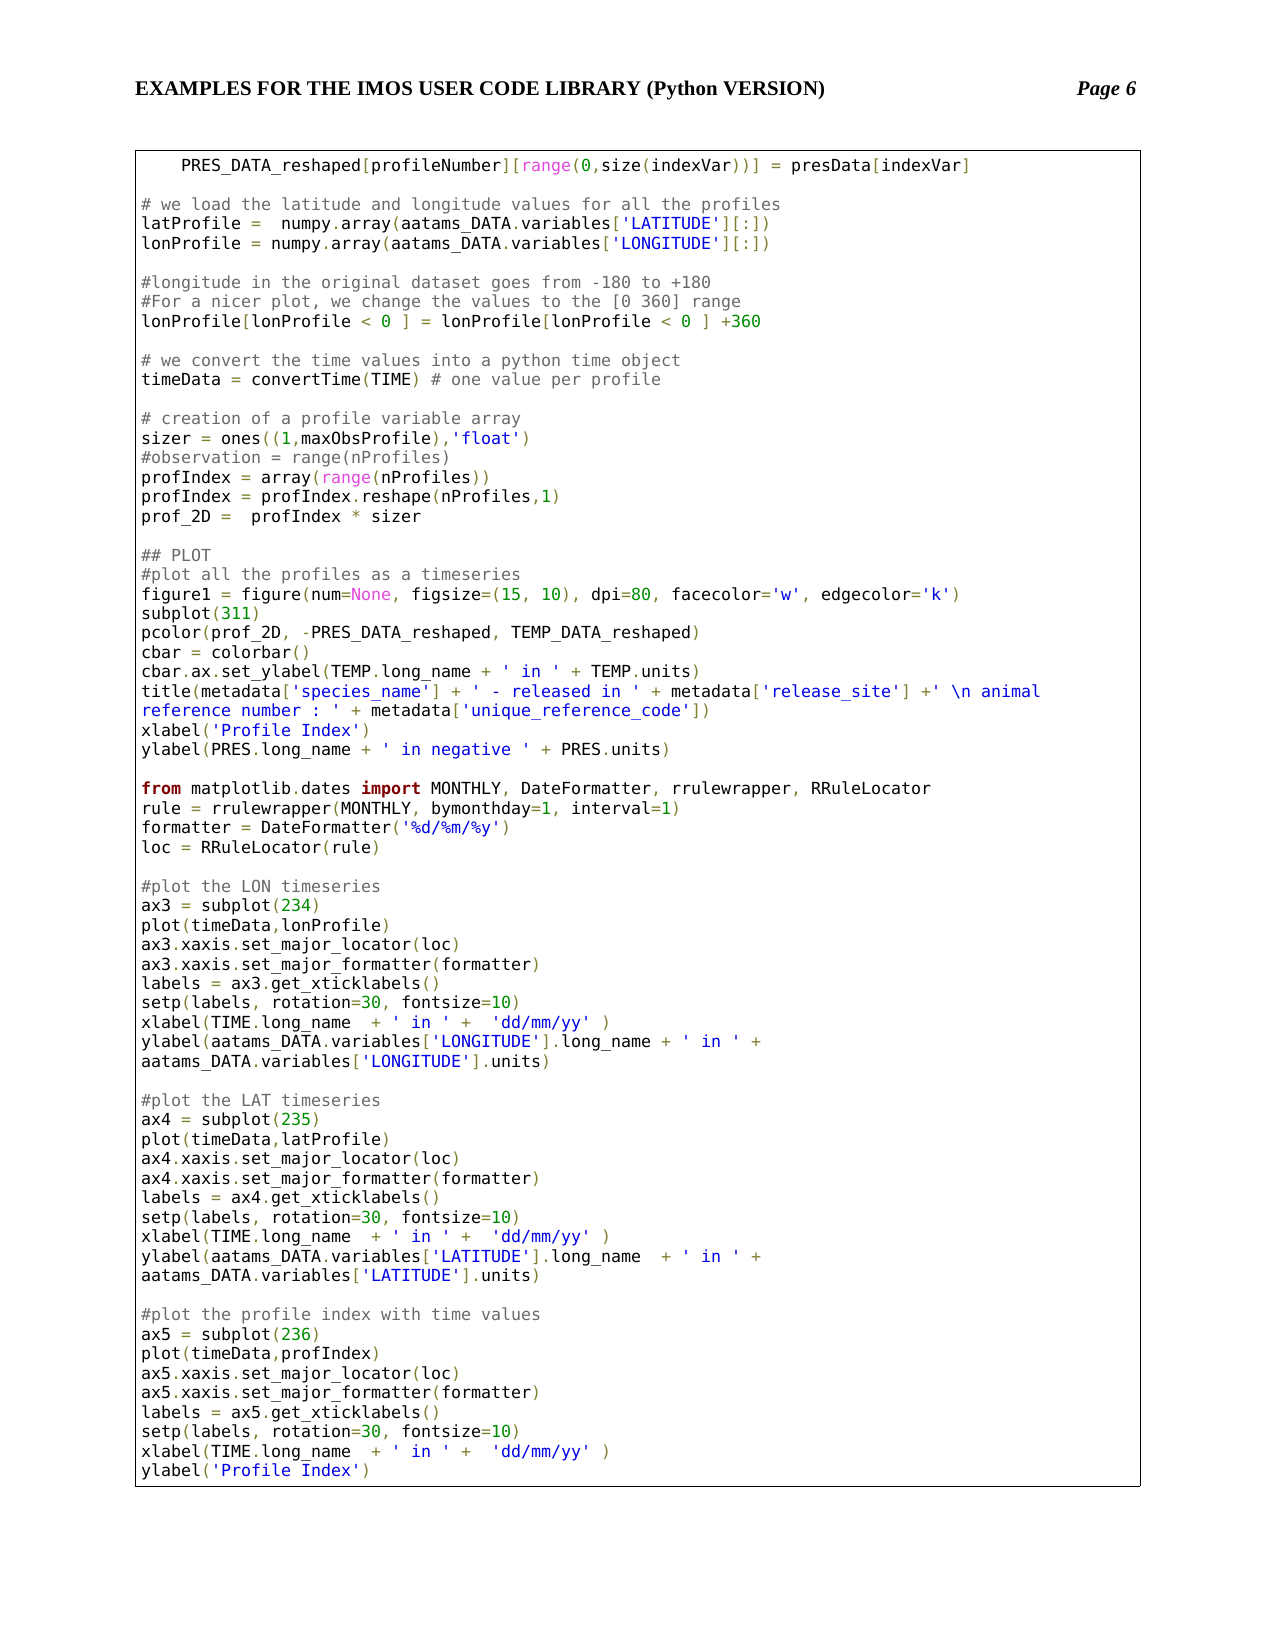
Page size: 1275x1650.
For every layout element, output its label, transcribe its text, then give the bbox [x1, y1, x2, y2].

table_header PRES_DATA_reshaped[profileNumber][range(0,size(indexVar))] = presData[indexVar] # we load the latitude and longitude values for all the profiles latProfile = numpy.array(aatams_DATA.variables['LATITUDE'][:]) lonProfile = numpy.array(aatams_DATA.variables['LONGITUDE'][:]) #longitude in the original dataset goes from -180 to +180 #For a nicer plot, we change the values to the [0 360] range lonProfile[lonProfile < 0 ] = lonProfile[lonProfile < 0 ] +360 # we convert the time values into a python time object timeData = convertTime(TIME) # one value per profile # creation of a profile variable array sizer = ones((1,maxObsProfile),'float') #observation = range(nProfiles) profIndex = array(range(nProfiles)) profIndex = profIndex.reshape(nProfiles,1) prof_2D = profIndex * sizer ## PLOT #plot all the profiles as a timeseries figure1 = figure(num=None, figsize=(15, 10), dpi=80, facecolor='w', edgecolor='k') subplot(311) pcolor(prof_2D, -PRES_DATA_reshaped, TEMP_DATA_reshaped) cbar = colorbar() cbar.ax.set_ylabel(TEMP.long_name + ' in ' + TEMP.units) title(metadata['species_name'] + ' - released in ' + metadata['release_site'] +' \n animal reference number : ' + metadata['unique_reference_code']) xlabel('Profile Index') ylabel(PRES.long_name + ' in negative ' + PRES.units) from matplotlib.dates import MONTHLY, DateFormatter, rrulewrapper, RRuleLocator rule = rrulewrapper(MONTHLY, bymonthday=1, interval=1) formatter = DateFormatter('%d/%m/%y') loc = RRuleLocator(rule) #plot the LON timeseries ax3 = subplot(234) plot(timeData,lonProfile) ax3.xaxis.set_major_locator(loc) ax3.xaxis.set_major_formatter(formatter) labels = ax3.get_xticklabels() setp(labels, rotation=30, fontsize=10) xlabel(TIME.long_name + ' in ' + 'dd/mm/yy' ) ylabel(aatams_DATA.variables['LONGITUDE'].long_name + ' in ' + aatams_DATA.variables['LONGITUDE'].units) #plot the LAT timeseries ax4 = subplot(235) plot(timeData,latProfile) ax4.xaxis.set_major_locator(loc) ax4.xaxis.set_major_formatter(formatter) labels = ax4.get_xticklabels() setp(labels, rotation=30, fontsize=10) xlabel(TIME.long_name + ' in ' + 'dd/mm/yy' ) ylabel(aatams_DATA.variables['LATITUDE'].long_name + ' in ' + aatams_DATA.variables['LATITUDE'].units) #plot the profile index with time values ax5 = subplot(236) plot(timeData,profIndex) ax5.xaxis.set_major_locator(loc) ax5.xaxis.set_major_formatter(formatter) labels = ax5.get_xticklabels() setp(labels, rotation=30, fontsize=10) xlabel(TIME.long_name + ' in ' + 'dd/mm/yy' ) ylabel('Profile Index') [136, 151, 1140, 1486]
